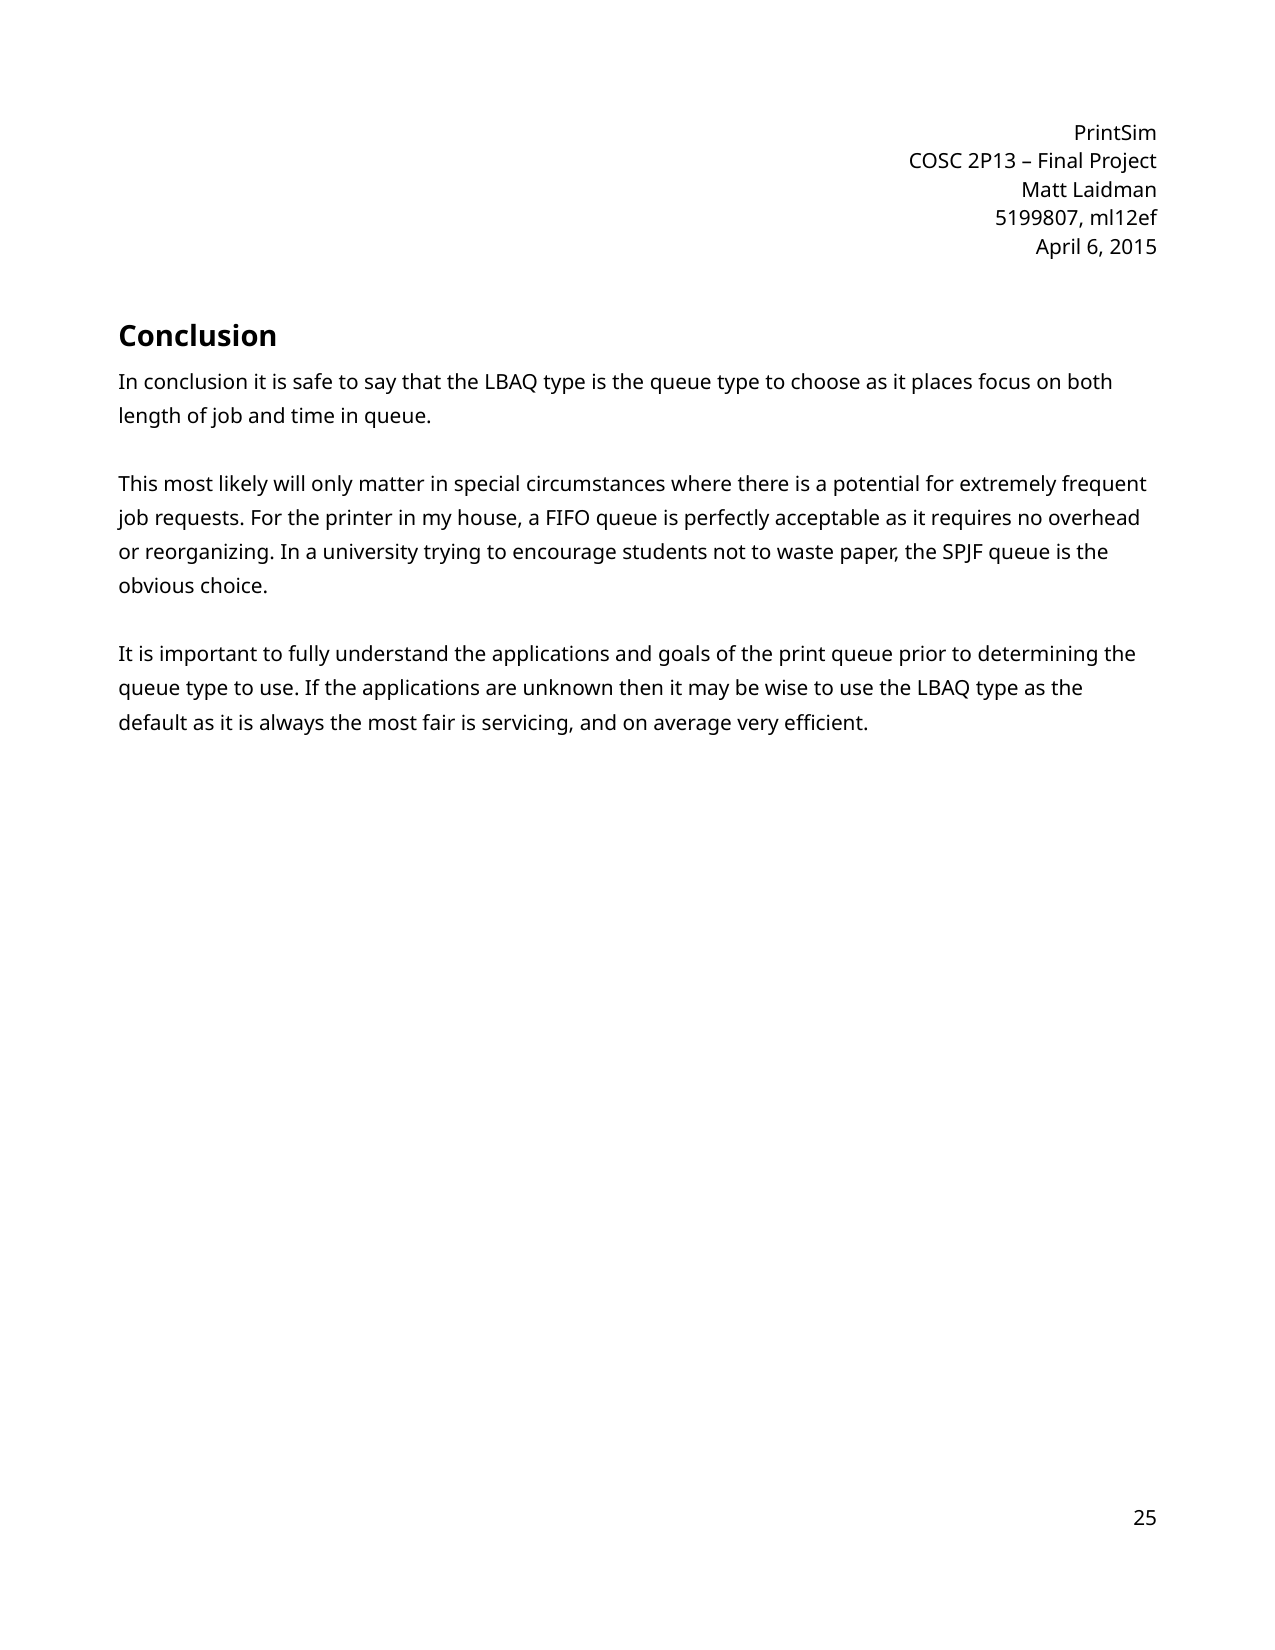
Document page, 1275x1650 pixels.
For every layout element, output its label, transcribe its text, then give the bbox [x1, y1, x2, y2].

text It is important to fully understand the applications and goals of the print queue prior to determining the queue type to use. If the applications are unknown then it may be wise to use the LBAQ type as the default as it is always the most fair is servicing, and on average very efficient. [118, 639, 1157, 736]
subtitle Conclusion [118, 315, 1157, 354]
text This most likely will only matter in special circumstances where there is a potential for extremely frequent job requests. For the printer in my house, a FIFO queue is perfectly acceptable as it requires no overhead or reorganizing. In a university trying to encourage students not to waste paper, the SPJF queue is the obvious choice. [118, 469, 1157, 600]
text In conclusion it is safe to say that the LBAQ type is the queue type to choose as it places focus on both length of job and time in queue. [118, 367, 1157, 429]
